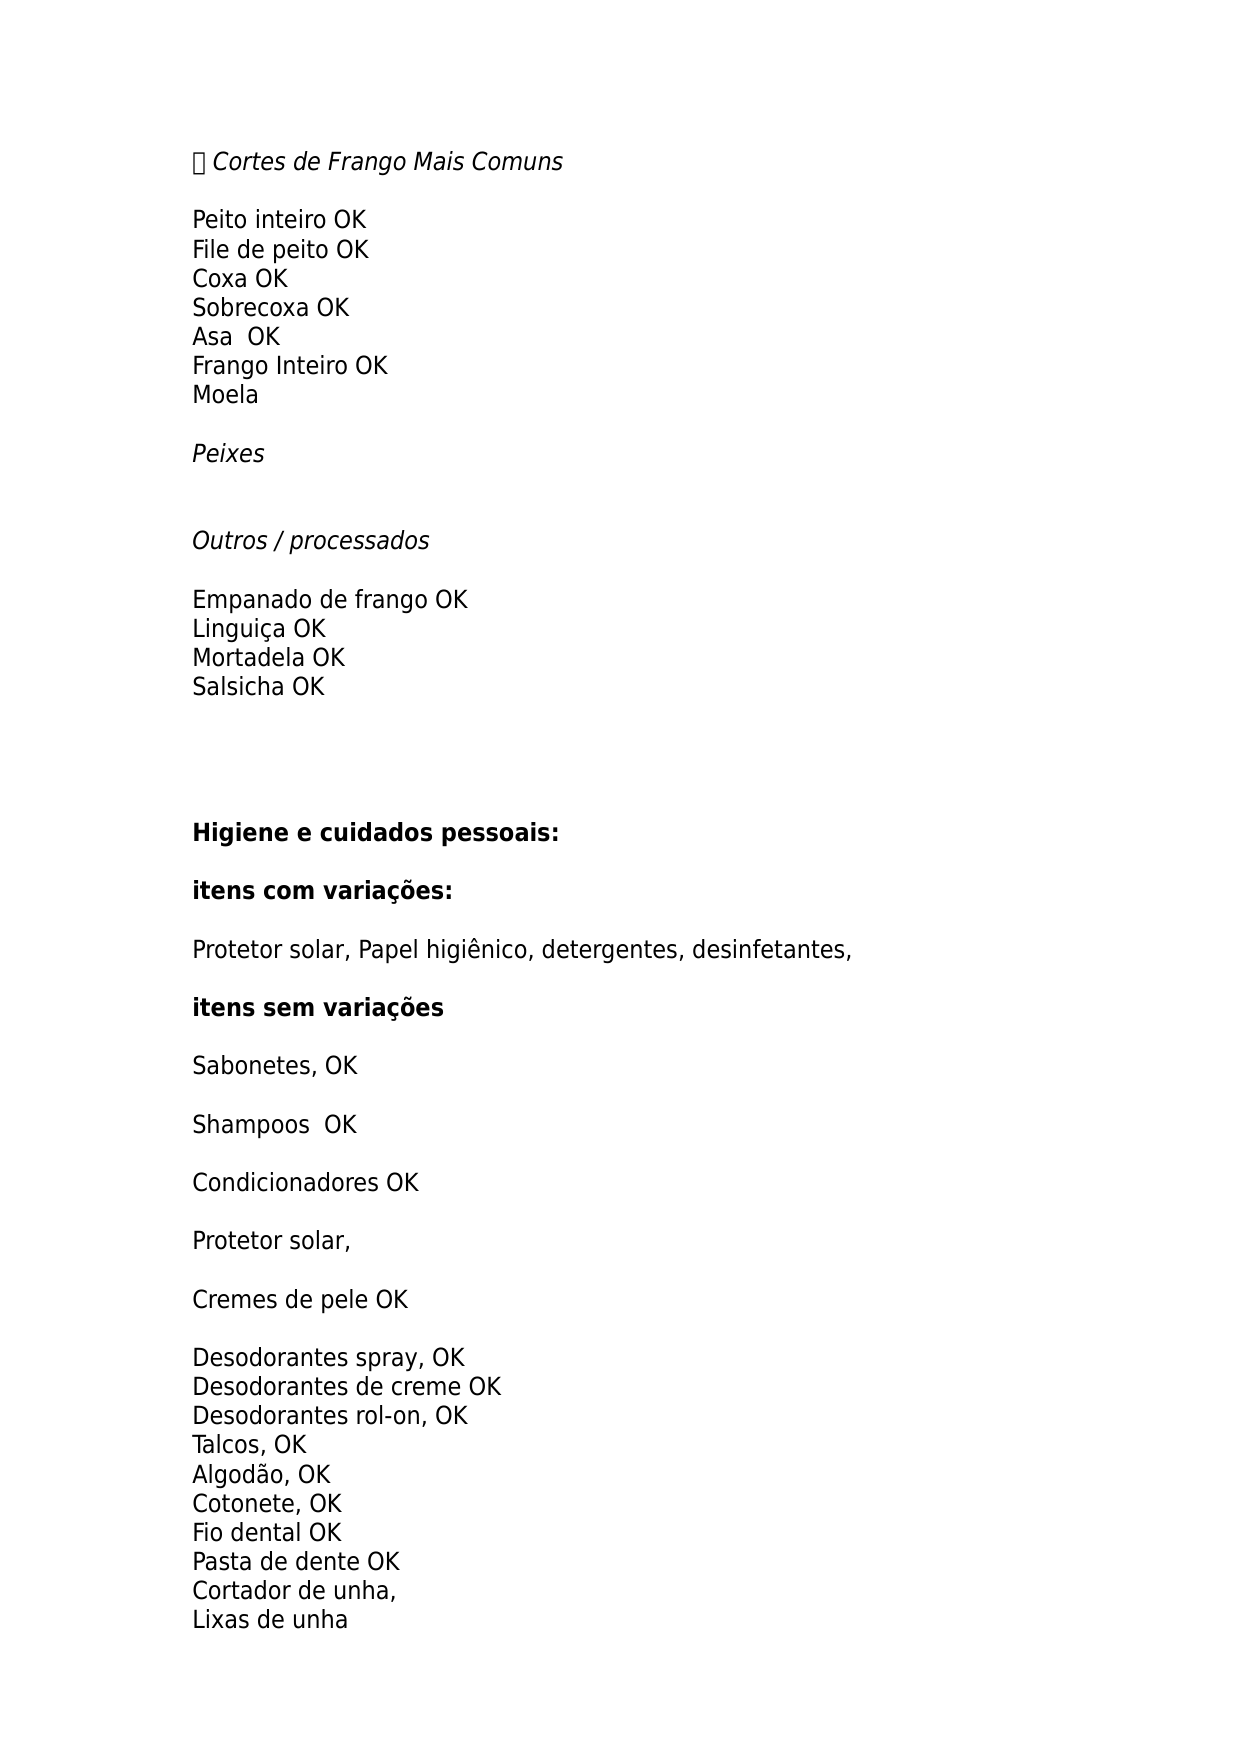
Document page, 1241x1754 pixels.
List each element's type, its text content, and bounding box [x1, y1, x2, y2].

text Pasta de dente OK [192, 1547, 1122, 1576]
text itens sem variações [192, 993, 1122, 1022]
text Protetor solar, [192, 1226, 1122, 1256]
text Desodorantes rol-on, OK [192, 1401, 1122, 1431]
text Mortadela OK [192, 643, 1122, 672]
text Talcos, OK [192, 1431, 1122, 1460]
text Linguiça OK [192, 614, 1122, 643]
text Lixas de unha [192, 1606, 1122, 1635]
text Peixes [192, 439, 1122, 468]
text Desodorantes spray, OK [192, 1343, 1122, 1372]
text Cotonete, OK [192, 1489, 1122, 1518]
text Condicionadores OK [192, 1168, 1122, 1197]
text Algodão, OK [192, 1460, 1122, 1489]
text Protetor solar, Papel higiênico, detergentes, desinfetantes, [192, 935, 1122, 964]
text Sabonetes, OK [192, 1051, 1122, 1081]
text Shampoos OK [192, 1110, 1122, 1139]
text Desodorantes de creme OK [192, 1372, 1122, 1401]
text Higiene e cuidados pessoais: [192, 818, 1122, 847]
text Peito inteiro OK [192, 176, 1122, 235]
text Fio dental OK [192, 1518, 1122, 1547]
text Cortador de unha, [192, 1576, 1122, 1606]
text Outros / processados [192, 526, 1122, 556]
text itens com variações: [192, 876, 1122, 906]
text Cremes de pele OK [192, 1285, 1122, 1314]
text Empanado de frango OK [192, 585, 1122, 614]
text 🐔 Cortes de Frango Mais Comuns [192, 147, 1122, 176]
text File de peito OK Coxa OK Sobrecoxa OK Asa OK Frango Inteiro OK Moela [192, 235, 1122, 410]
text Salsicha OK [192, 672, 1122, 701]
